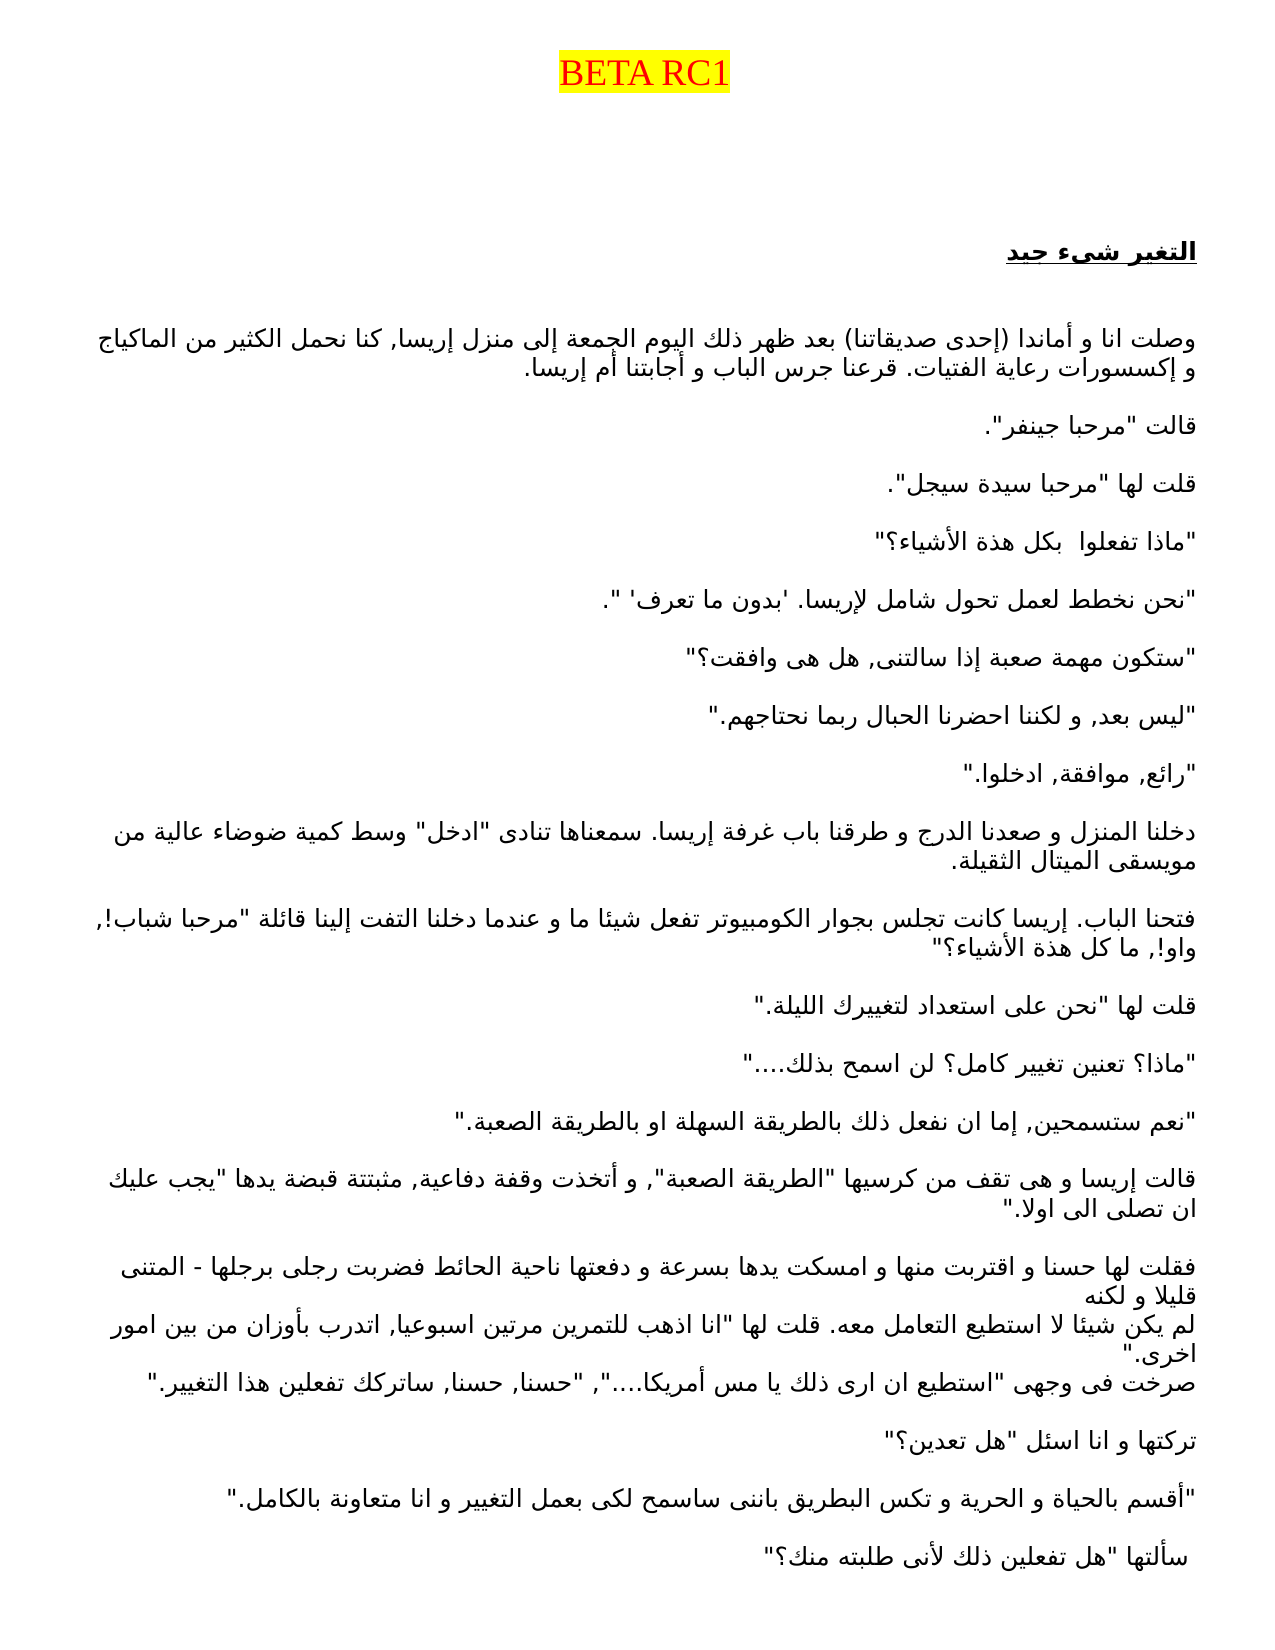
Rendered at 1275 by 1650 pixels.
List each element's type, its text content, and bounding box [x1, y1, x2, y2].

text "ماذا تفعلوا بكل هذة الأشياء؟" [92, 527, 1197, 556]
text وصلت انا و أماندا (إحدى صديقاتنا) بعد ظهر ذلك اليوم الجمعة إلى منزل إريسا, كنا نحمل الكثير من الماكياج و إكسسورات رعاية الفتيات. قرعنا جرس الباب و أجابتنا أم إريسا. [92, 324, 1197, 383]
text التغير شىء جيد [92, 238, 1197, 267]
text قالت "مرحبا جينفر". [92, 411, 1197, 441]
text "ماذا؟ تعنين تغيير كامل؟ لن اسمح بذلك...." [92, 1049, 1197, 1078]
text "رائع, موافقة, ادخلوا." [92, 759, 1197, 788]
text "أقسم بالحياة و الحرية و تكس البطريق باننى ساسمح لكى بعمل التغيير و انا متعاونة بالكامل." [92, 1484, 1197, 1513]
text "نحن نخطط لعمل تحول شامل لإريسا. 'بدون ما تعرف' ". [92, 585, 1197, 614]
text قلت لها "مرحبا سيدة سيجل". [92, 469, 1197, 498]
text قالت إريسا و هى تقف من كرسيها "الطريقة الصعبة", و أتخذت وقفة دفاعية, مثبتتة قبضة يدها "يجب عليك ان تصلى الى اولا." [92, 1165, 1197, 1223]
text "ستكون مهمة صعبة إذا سالتنى, هل هى وافقت؟" [92, 643, 1197, 672]
text "ليس بعد, و لكننا احضرنا الحبال ربما نحتاجهم." [92, 701, 1197, 730]
text قلت لها "نحن على استعداد لتغييرك الليلة." [92, 991, 1197, 1020]
text فتحنا الباب. إريسا كانت تجلس بجوار الكومبيوتر تفعل شيئا ما و عندما دخلنا التفت إلينا قائلة "مرحبا شباب!, واو!, ما كل هذة الأشياء؟" [92, 904, 1197, 962]
text لم يكن شيئا لا استطيع التعامل معه. قلت لها "انا اذهب للتمرين مرتين اسبوعيا, اتدرب بأوزان من بين امور اخرى." [92, 1310, 1197, 1368]
text تركتها و انا اسئل "هل تعدين؟" [92, 1426, 1197, 1456]
text صرخت فى وجهى "استطيع ان ارى ذلك يا مس أمريكا....", "حسنا, حسنا, ساتركك تفعلين هذا التغيير." [92, 1368, 1197, 1398]
text سألتها "هل تفعلين ذلك لأنى طلبته منك؟" [92, 1542, 1197, 1571]
text "نعم ستسمحين, إما ان نفعل ذلك بالطريقة السهلة او بالطريقة الصعبة." [92, 1107, 1197, 1136]
text فقلت لها حسنا و اقتربت منها و امسكت يدها بسرعة و دفعتها ناحية الحائط فضربت رجلى برجلها - المتنى قليلا و لكنه [92, 1252, 1197, 1310]
text دخلنا المنزل و صعدنا الدرج و طرقنا باب غرفة إريسا. سمعناها تنادى "ادخل" وسط كمية ضوضاء عالية من مويسقى الميتال الثقيلة. [92, 817, 1197, 875]
